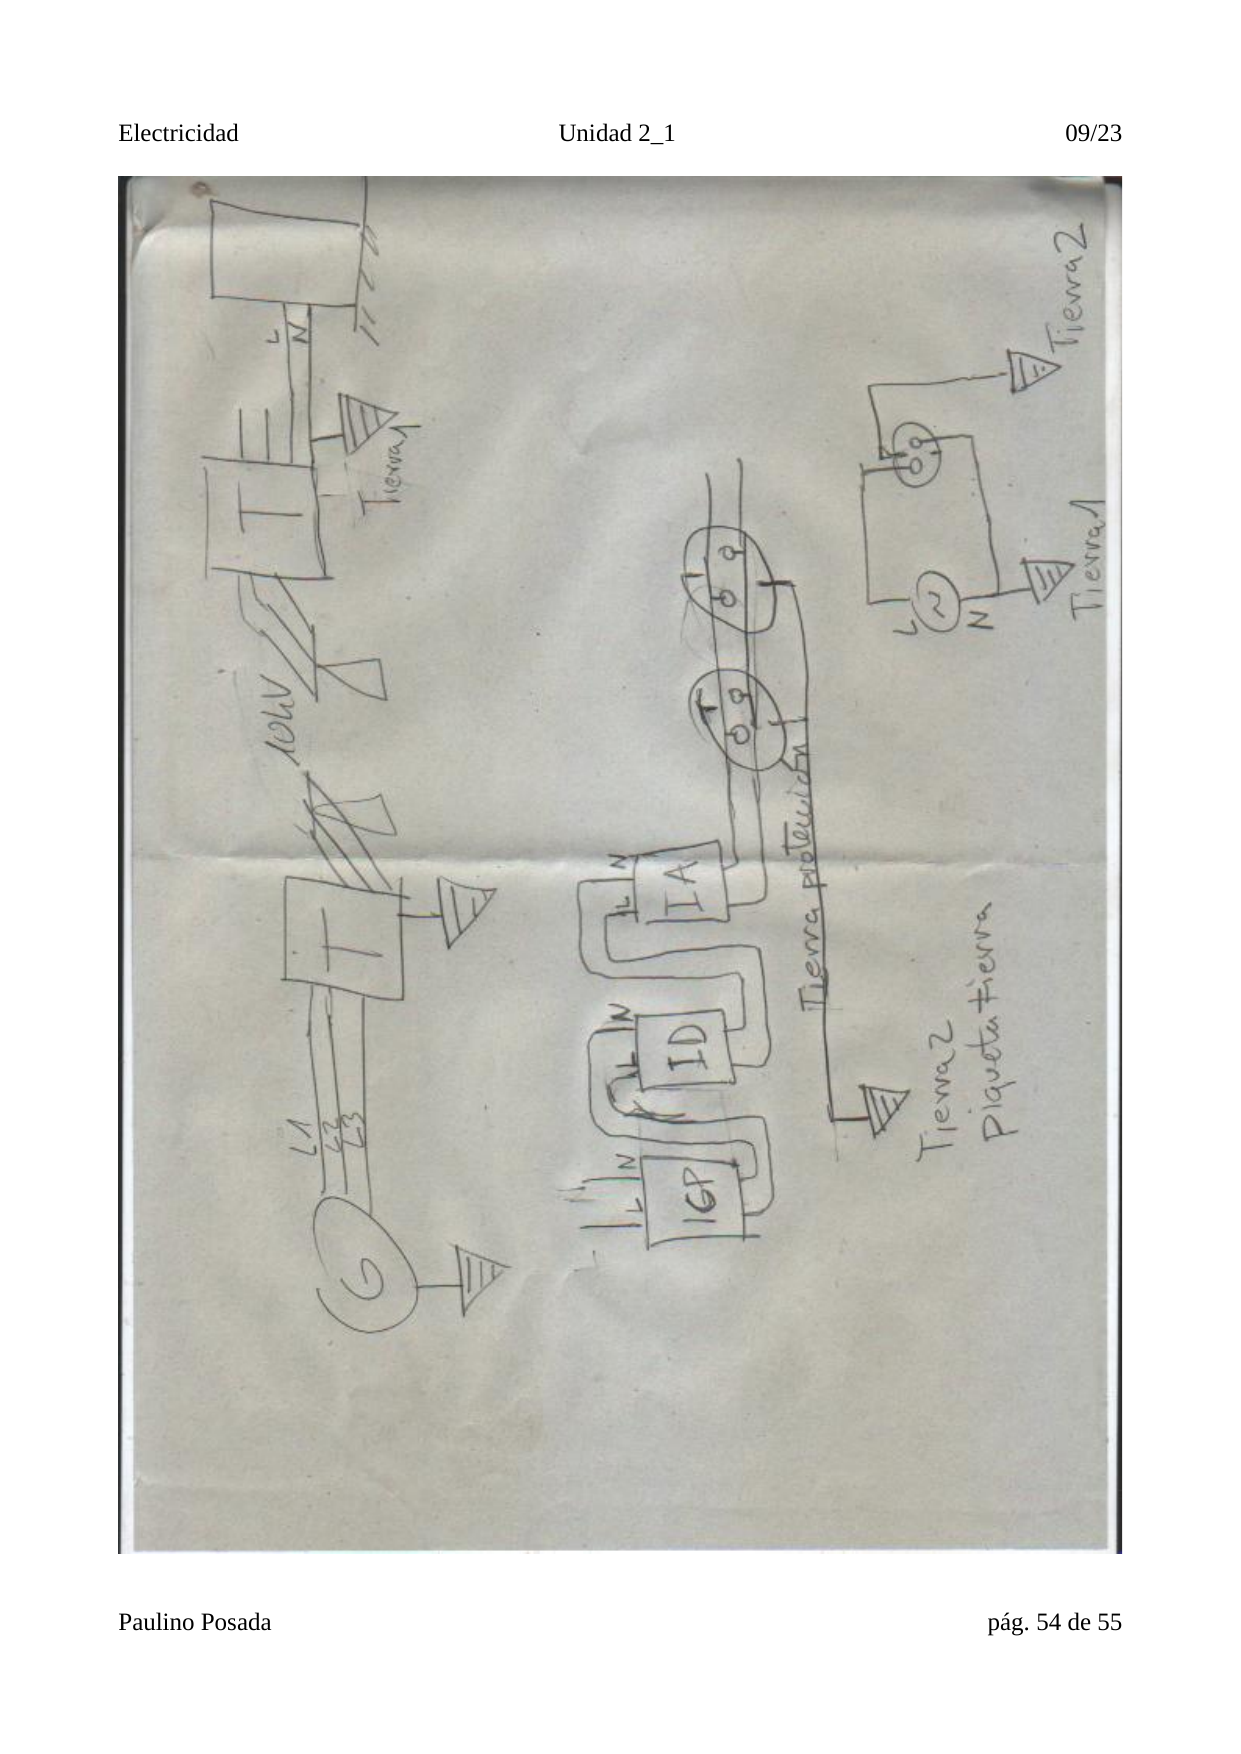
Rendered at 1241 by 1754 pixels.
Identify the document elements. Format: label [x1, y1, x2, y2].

picture [118, 176, 1123, 1554]
